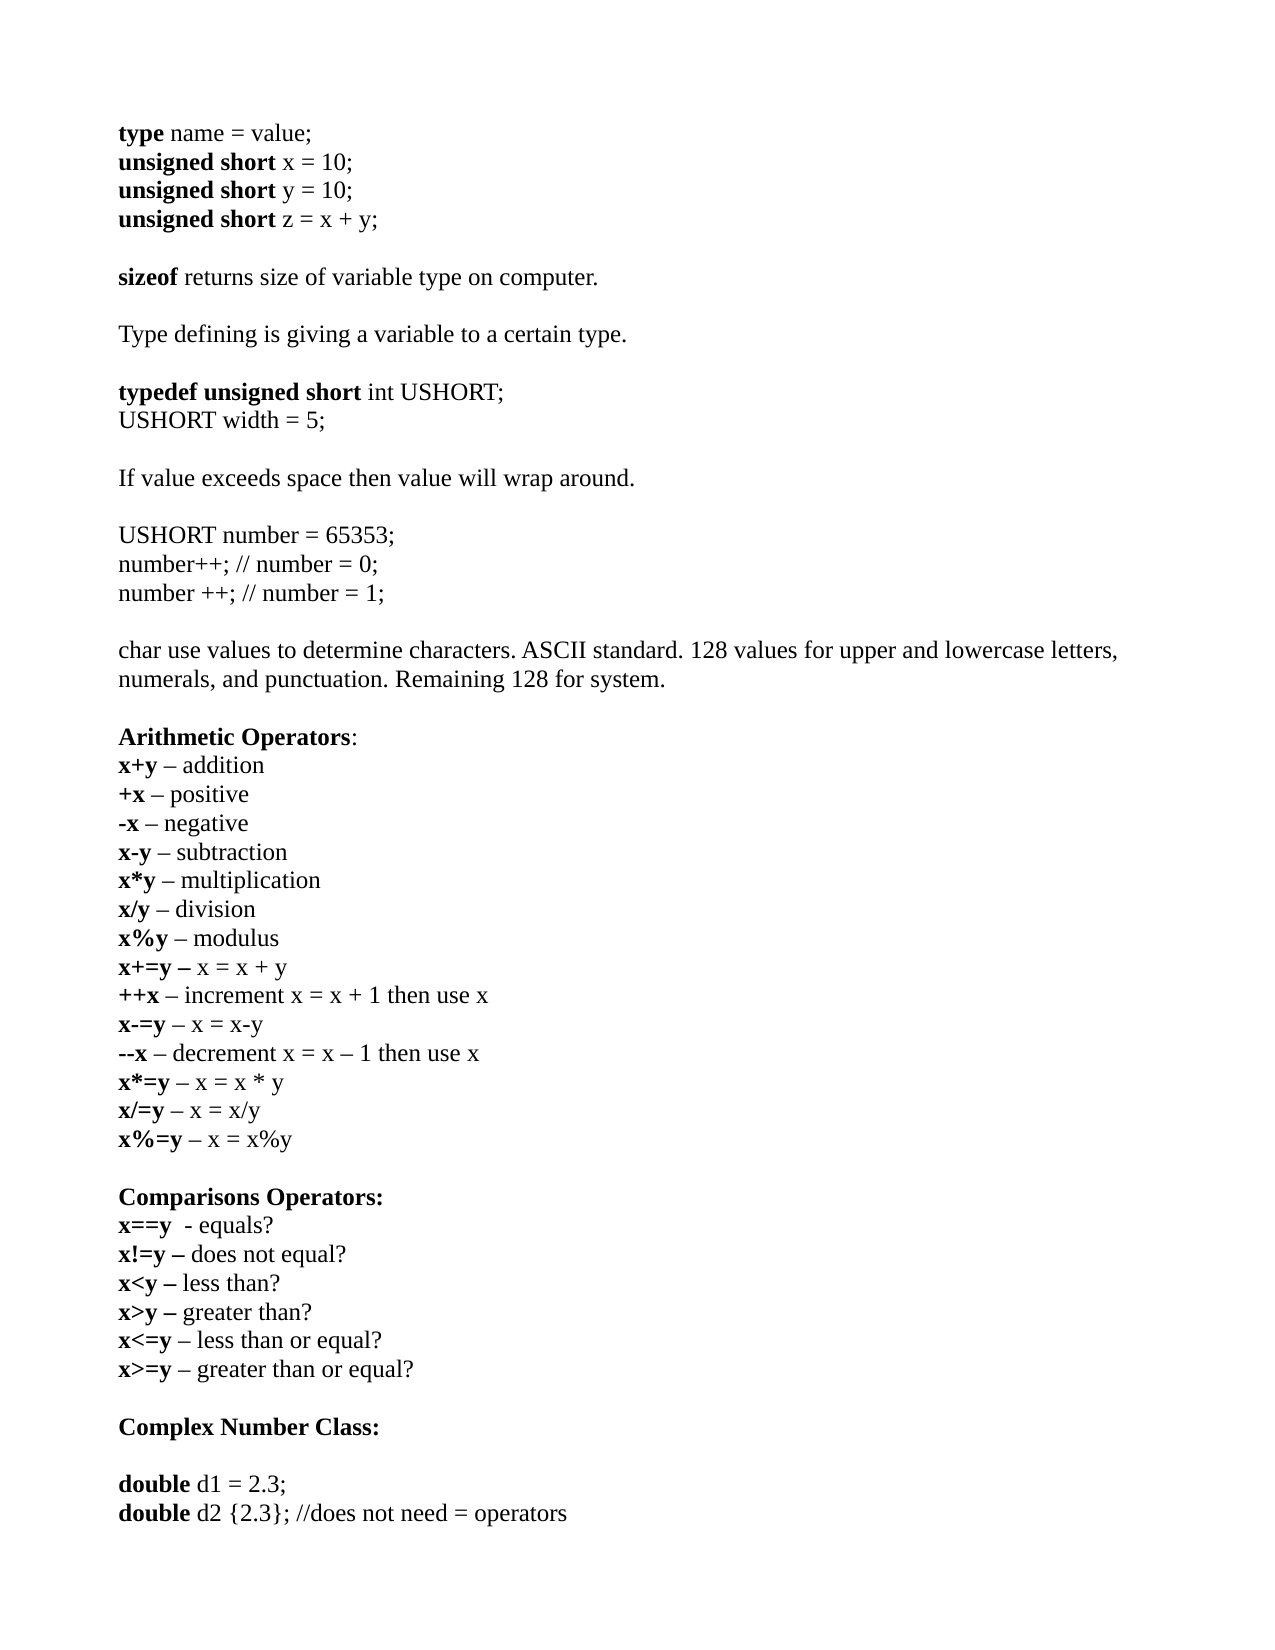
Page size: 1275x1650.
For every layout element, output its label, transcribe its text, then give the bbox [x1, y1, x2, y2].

text USHORT width = 5; [118, 406, 1157, 434]
text Arithmetic Operators: [118, 722, 1157, 751]
text Comparisons Operators: [118, 1182, 1157, 1211]
text x*=y – x = x * y [118, 1067, 1157, 1096]
text x<y – less than? [118, 1268, 1157, 1297]
text x!=y – does not equal? [118, 1239, 1157, 1268]
text unsigned short y = 10; [118, 176, 1157, 204]
text x<=y – less than or equal? [118, 1326, 1157, 1354]
text --x – decrement x = x – 1 then use x [118, 1038, 1157, 1067]
text double d2 {2.3}; //does not need = operators [118, 1498, 1157, 1527]
text x+=y – x = x + y [118, 952, 1157, 981]
text x*y – multiplication [118, 866, 1157, 894]
text +x – positive [118, 779, 1157, 808]
text number ++; // number = 1; [118, 578, 1157, 607]
text x>y – greater than? [118, 1297, 1157, 1326]
text x-=y – x = x-y [118, 1009, 1157, 1038]
text x-y – subtraction [118, 837, 1157, 866]
text x>=y – greater than or equal? [118, 1354, 1157, 1383]
text x+y – addition [118, 751, 1157, 779]
text unsigned short x = 10; [118, 147, 1157, 176]
text number++; // number = 0; [118, 549, 1157, 578]
text unsigned short z = x + y; [118, 204, 1157, 233]
text type name = value; [118, 118, 1157, 147]
text Complex Number Class: [118, 1412, 1157, 1441]
text -x – negative [118, 808, 1157, 837]
text sizeof returns size of variable type on computer. [118, 262, 1157, 291]
text Type defining is giving a variable to a certain type. [118, 319, 1157, 348]
text ++x – increment x = x + 1 then use x [118, 981, 1157, 1009]
text double d1 = 2.3; [118, 1469, 1157, 1498]
text x%=y – x = x%y [118, 1124, 1157, 1153]
text If value exceeds space then value will wrap around. [118, 463, 1157, 492]
text char use values to determine characters. ASCII standard. 128 values for upper and lowercase letters, numerals, and punctuation. Remaining 128 for system. [118, 636, 1157, 693]
text x==y - equals? [118, 1211, 1157, 1239]
text x/=y – x = x/y [118, 1096, 1157, 1124]
text x/y – division [118, 894, 1157, 923]
text x%y – modulus [118, 923, 1157, 952]
text USHORT number = 65353; [118, 521, 1157, 549]
text typedef unsigned short int USHORT; [118, 377, 1157, 406]
